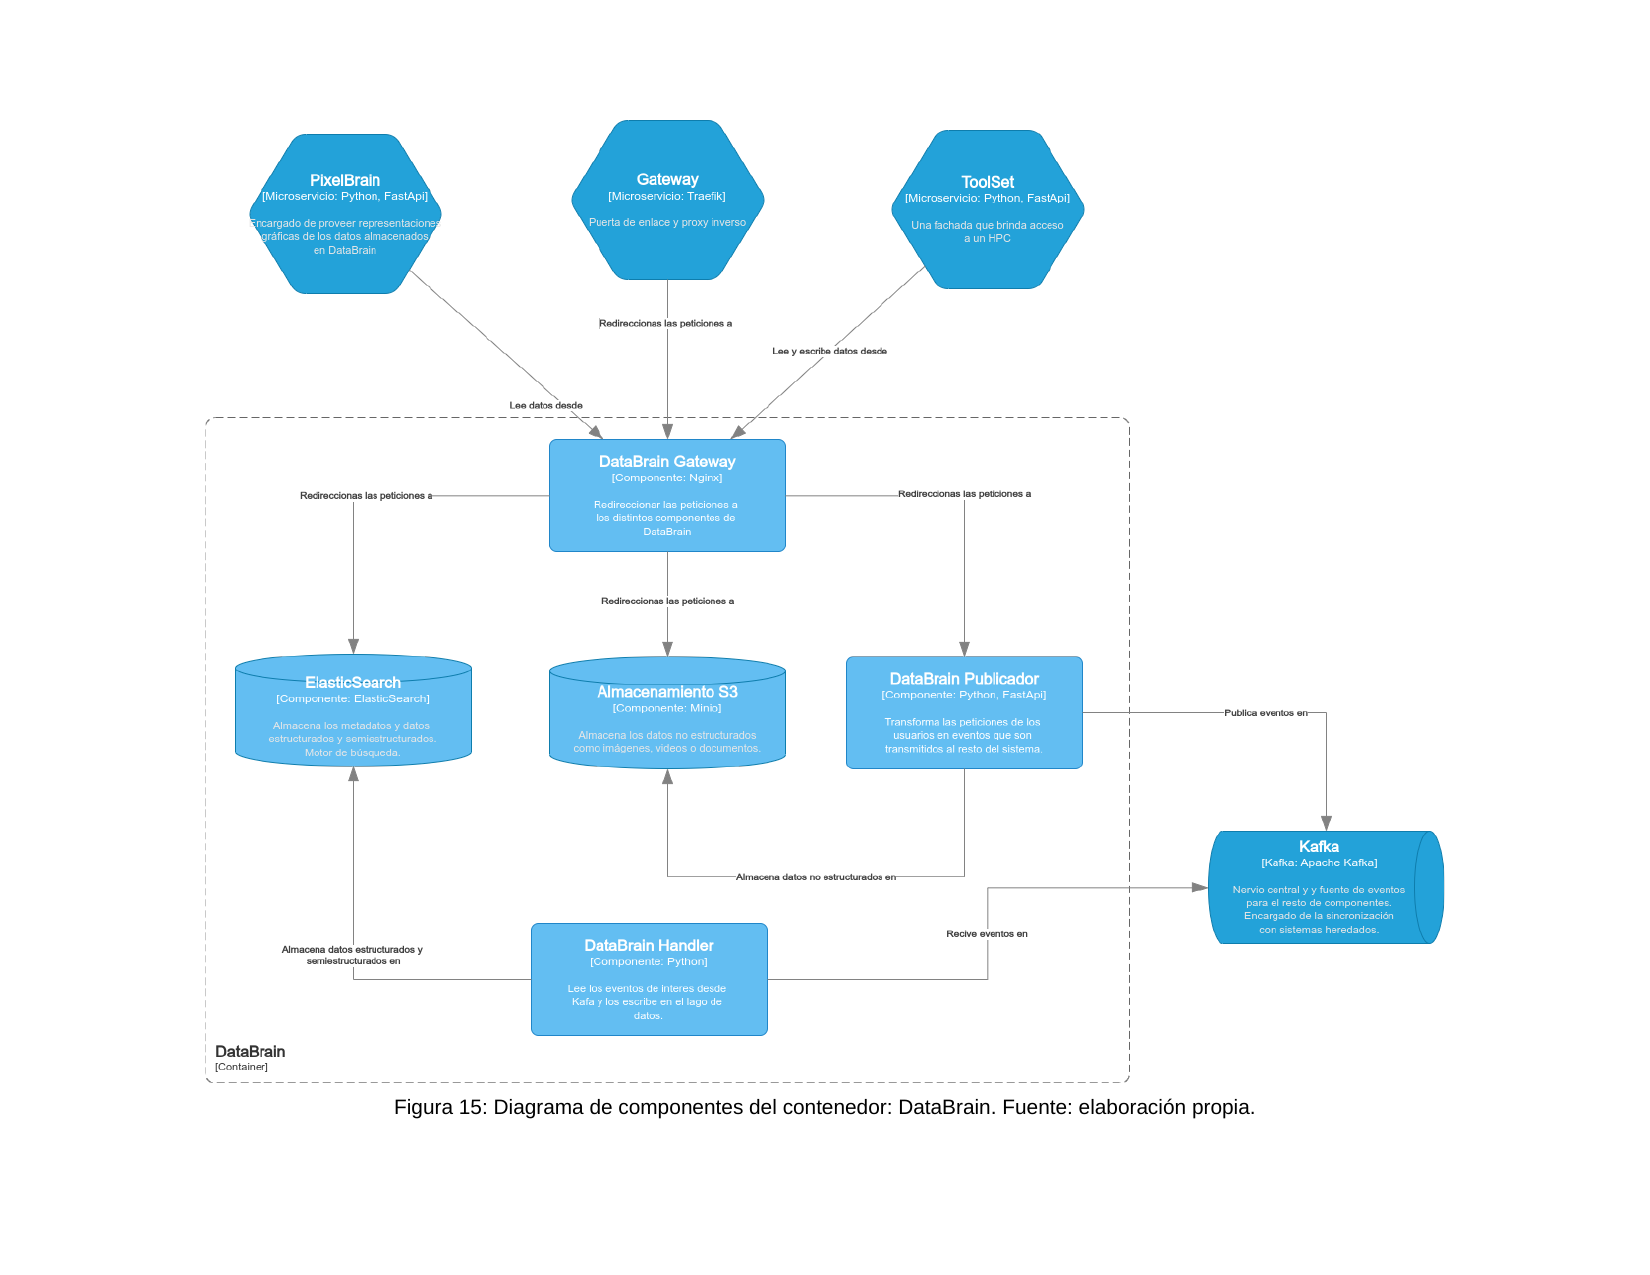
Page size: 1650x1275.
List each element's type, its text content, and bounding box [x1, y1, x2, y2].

picture [205, 120, 1445, 1083]
text Figura 15: Diagrama de componentes del contenedor: DataBrain. Fuente: elaboración propia. [118, 131, 1532, 1119]
